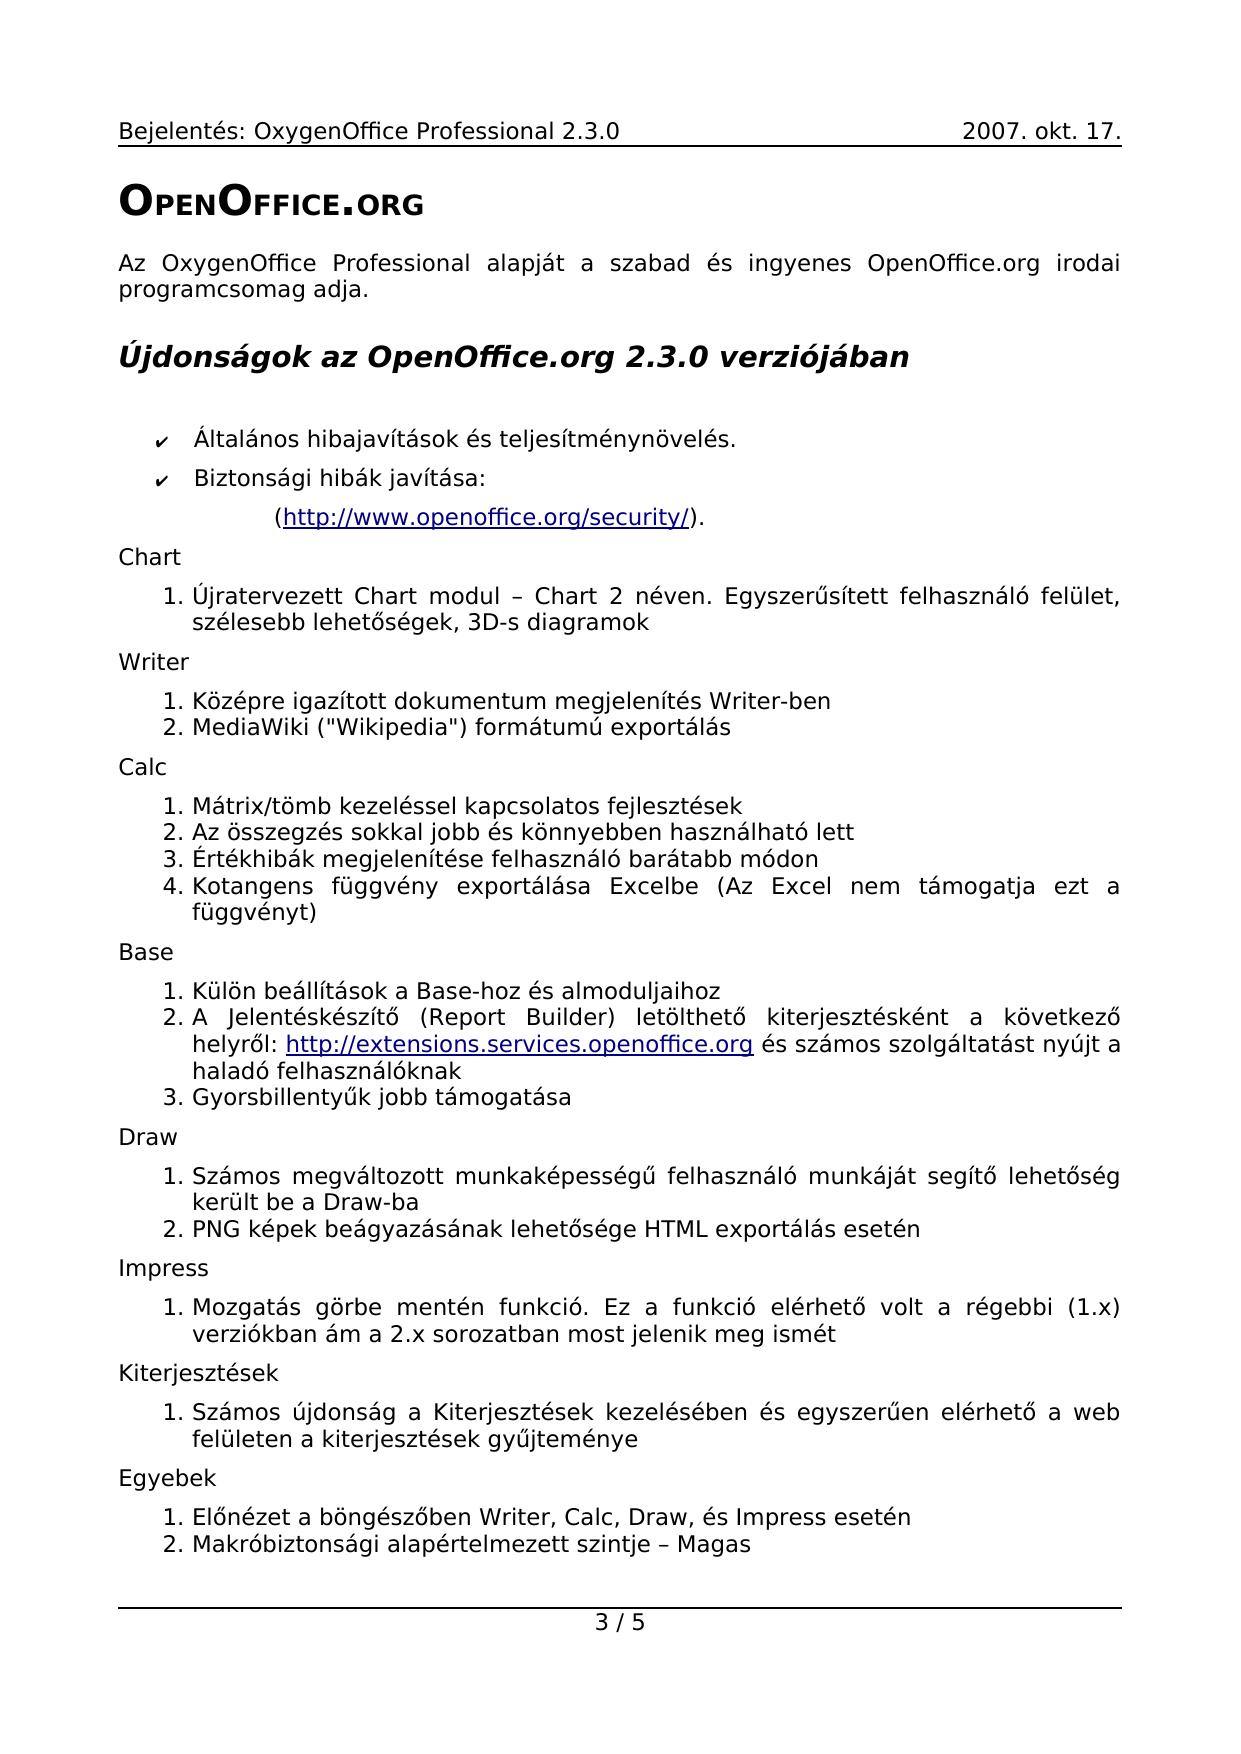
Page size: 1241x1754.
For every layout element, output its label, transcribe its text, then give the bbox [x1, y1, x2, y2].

list Külön beállítások a Base-hoz és almoduljaihoz [162, 978, 1122, 1004]
subtitle Újdonságok az OpenOffice.org 2.3.0 verziójában [118, 341, 1122, 374]
subtitle OpenOffice.org [118, 176, 1122, 226]
list Makróbiztonsági alapértelmezett szintje – Magas [162, 1531, 1122, 1558]
list Előnézet a böngészőben Writer, Calc, Draw, és Impress esetén [162, 1504, 1122, 1531]
text Calc [118, 754, 1122, 780]
list (http://www.openoffice.org/security/). [118, 504, 1122, 531]
text Writer [118, 649, 1122, 675]
text Az OxygenOffice Professional alapját a szabad és ingyenes OpenOffice.org irodai programcsomag adja. [118, 250, 1122, 303]
list Újratervezett Chart modul – Chart 2 néven. Egyszerűsített felhasználó felület, szélesebb lehetőségek, 3D-s diagramok [162, 583, 1122, 636]
text Impress [118, 1255, 1122, 1282]
list PNG képek beágyazásának lehetősége HTML exportálás esetén [162, 1216, 1122, 1243]
text Draw [118, 1124, 1122, 1150]
text Base [118, 939, 1122, 965]
text Egyebek [118, 1465, 1122, 1492]
text Kiterjesztések [118, 1360, 1122, 1387]
list Értékhibák megjelenítése felhasználó barátabb módon [162, 846, 1122, 873]
list Középre igazított dokumentum megjelenítés Writer-ben [162, 688, 1122, 714]
list MediaWiki ("Wikipedia") formátumú exportálás [162, 714, 1122, 741]
list Mátrix/tömb kezeléssel kapcsolatos fejlesztések [162, 793, 1122, 819]
list Számos megváltozott munkaképességű felhasználó munkáját segítő lehetőség került be a Draw-ba [162, 1163, 1122, 1216]
list Az összegzés sokkal jobb és könnyebben használható lett [162, 819, 1122, 846]
list Általános hibajavítások és teljesítménynövelés. [156, 426, 1122, 453]
list Biztonsági hibák javítása: [156, 465, 1122, 492]
list Kotangens függvény exportálása Excelbe (Az Excel nem támogatja ezt a függvényt) [162, 873, 1122, 926]
list Számos újdonság a Kiterjesztések kezelésében és egyszerűen elérhető a web felületen a kiterjesztések gyűjteménye [162, 1399, 1122, 1453]
list Gyorsbillentyűk jobb támogatása [162, 1084, 1122, 1111]
list Mozgatás görbe mentén funkció. Ez a funkció elérhető volt a régebbi (1.x) verziókban ám a 2.x sorozatban most jelenik meg ismét [162, 1294, 1122, 1348]
text Chart [118, 544, 1122, 570]
list A Jelentéskészítő (Report Builder) letölthető kiterjesztésként a következő helyről: http://extensions.services.openoffice.org és számos szolgáltatást nyújt a haladó felhasználóknak [162, 1004, 1122, 1084]
